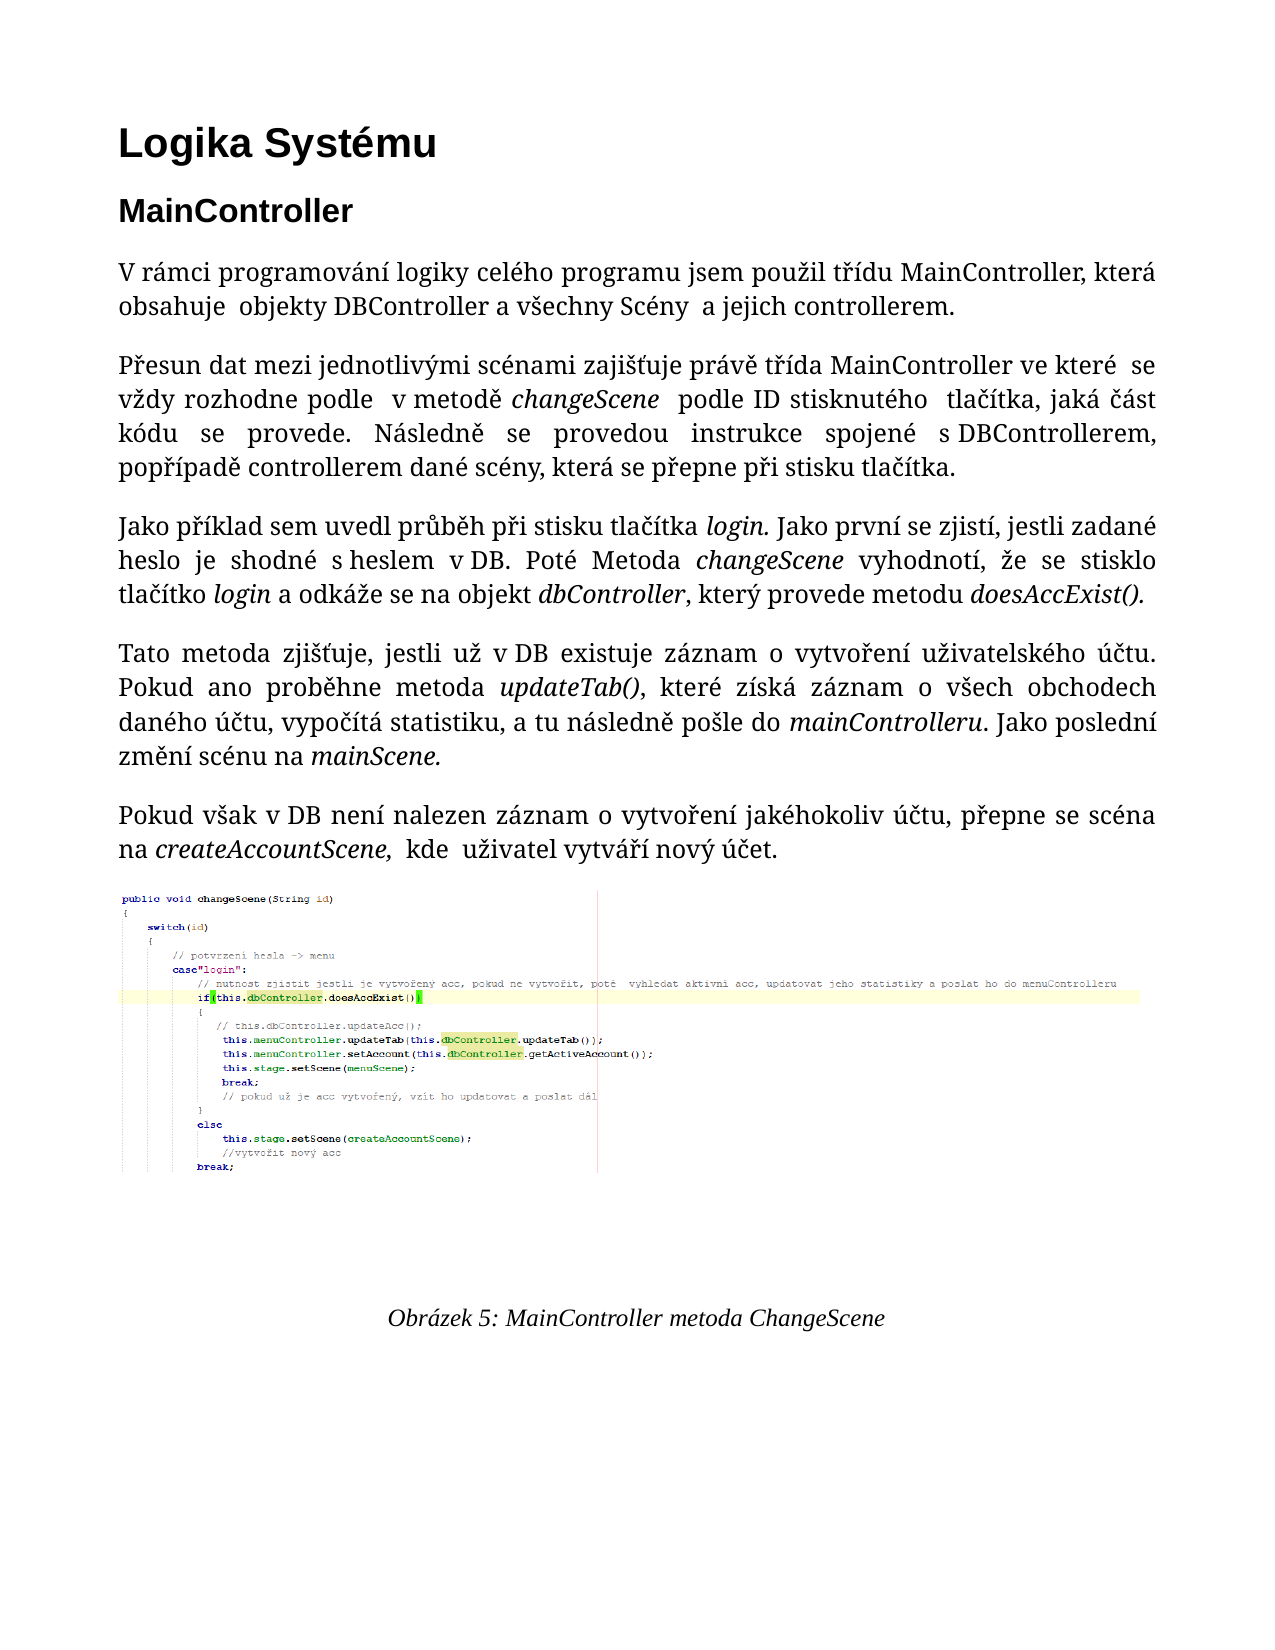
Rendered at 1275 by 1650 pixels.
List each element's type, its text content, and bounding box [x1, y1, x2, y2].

text Jako příklad sem uvedl průběh při stisku tlačítka login. Jako první se zjistí, jestli zadané heslo je shodné s heslem v DB. Poté Metoda changeScene vyhodnotí, že se stisklo tlačítko login a odkáže se na objekt dbController, který provede metodu doesAccExist(). [118, 509, 1157, 611]
text V rámci programování logiky celého programu jsem použil třídu MainController, která obsahuje objekty DBController a všechny Scény a jejich controllerem. [118, 254, 1157, 323]
text Pokud však v DB není nalezen záznam o vytvoření jakéhokoliv účtu, přepne se scéna na createAccountScene, kde uživatel vytváří nový účet. [118, 797, 1157, 865]
text Obrázek 5: MainController metoda ChangeScene [118, 1303, 1157, 1332]
subtitle MainController [118, 191, 1157, 229]
subtitle Logika Systému [118, 118, 1157, 166]
text Tato metoda zjišťuje, jestli už v DB existuje záznam o vytvoření uživatelského účtu. Pokud ano proběhne metoda updateTab(), které získá záznam o všech obchodech daného účtu, vypočítá statistiku, a tu následně pošle do mainControlleru. Jako poslední změní scénu na mainScene. [118, 636, 1157, 772]
text Přesun dat mezi jednotlivými scénami zajišťuje právě třída MainController ve které se vždy rozhodne podle v metodě changeScene podle ID stisknutého tlačítka, jaká část kódu se provede. Následně se provedou instrukce spojené s DBControllerem, popřípadě controllerem dané scény, která se přepne při stisku tlačítka. [118, 348, 1157, 484]
